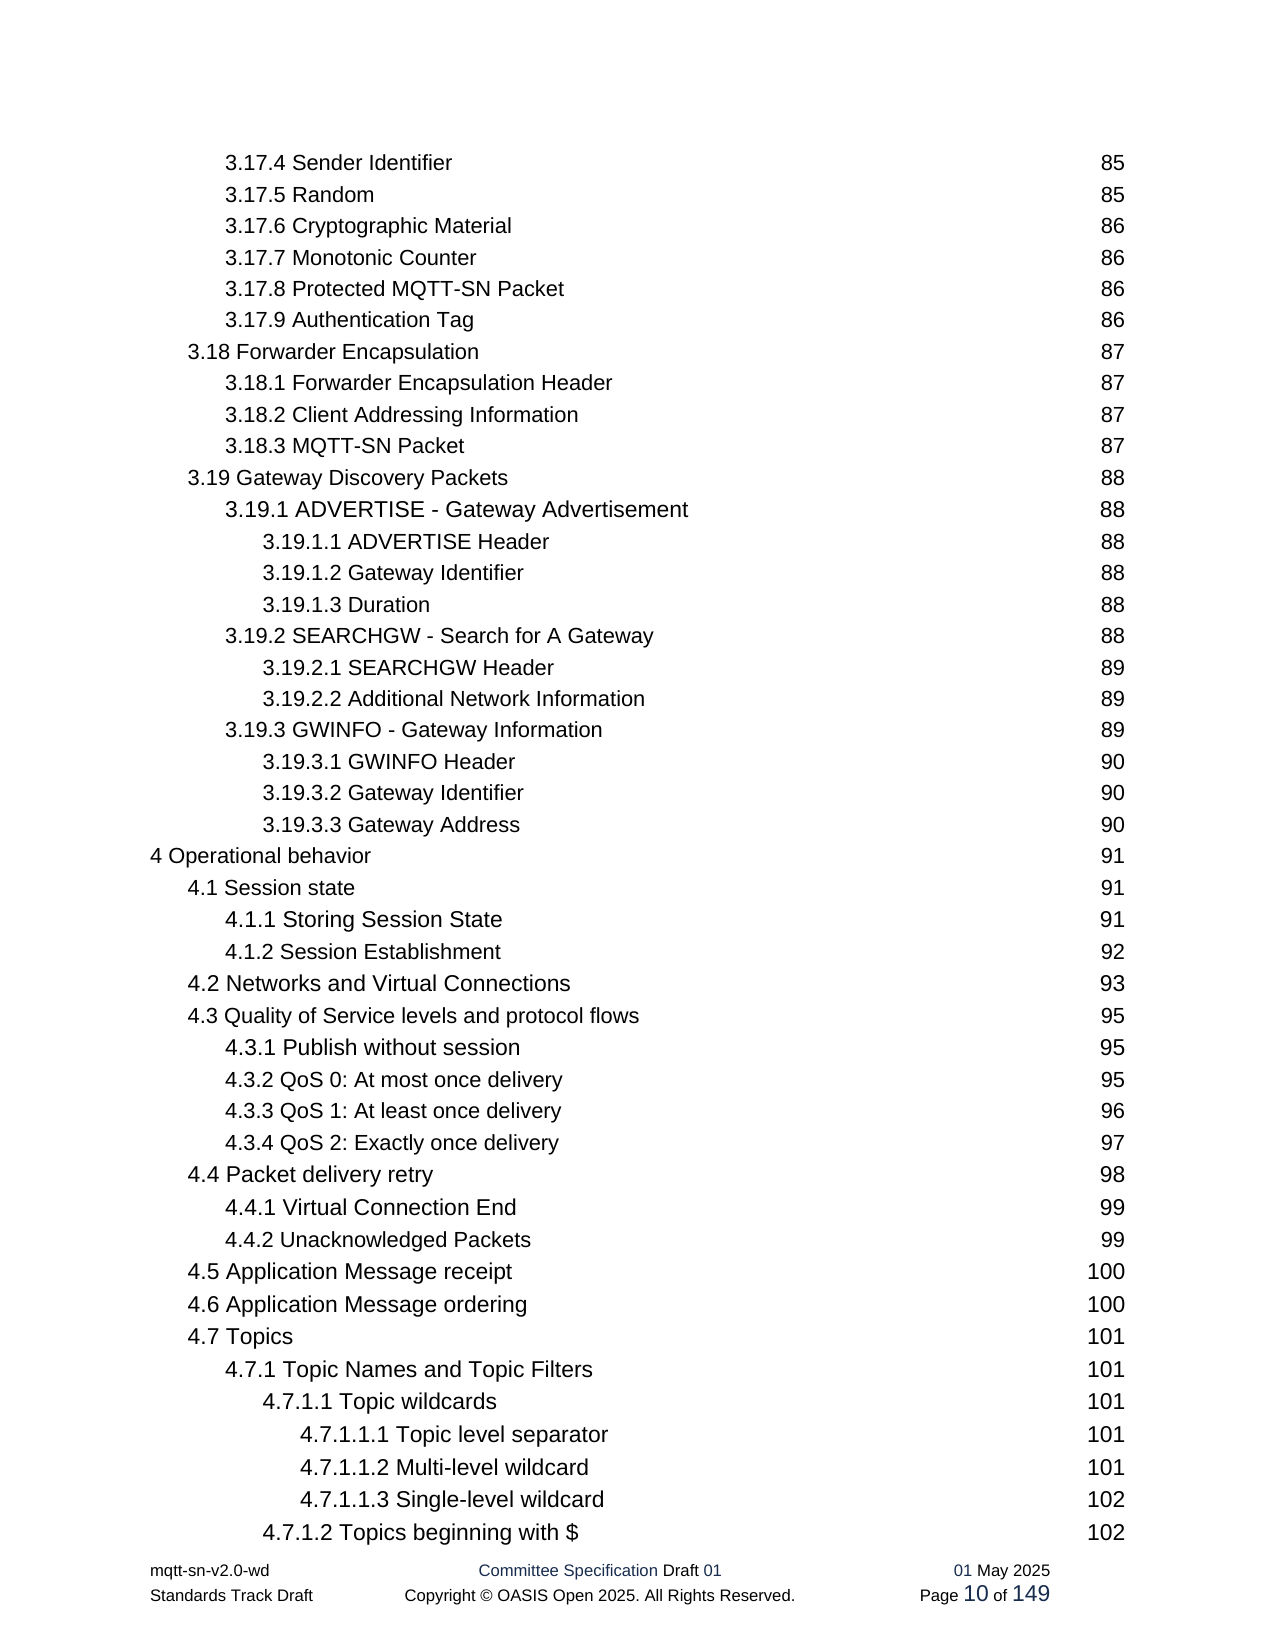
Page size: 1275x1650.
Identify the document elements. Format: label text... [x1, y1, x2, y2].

text 3.17.4 Sender Identifier 85 [225, 150, 1125, 175]
text 4.7.1.1.3 Single-level wildcard 102 [300, 1486, 1125, 1512]
text 3.19.1.3 Duration 88 [262, 592, 1125, 617]
text 4.6 Application Message ordering 100 [187, 1291, 1125, 1317]
text 3.17.7 Monotonic Counter 86 [225, 244, 1125, 269]
text 3.19.2.1 SEARCHGW Header 89 [262, 654, 1125, 680]
text 4.3.3 QoS 1: At least once delivery 96 [225, 1098, 1125, 1123]
text 3.17.9 Authentication Tag 86 [225, 307, 1125, 332]
text 4.3.4 QoS 2: Exactly once delivery 97 [225, 1130, 1125, 1155]
text 3.19.3.1 GWINFO Header 90 [262, 749, 1125, 774]
text 3.17.6 Cryptographic Material 86 [225, 213, 1125, 238]
text 4.7 Topics 101 [187, 1323, 1125, 1349]
text 4.7.1.1 Topic wildcards 101 [262, 1388, 1125, 1415]
text 4.3 Quality of Service levels and protocol flows 95 [187, 1003, 1125, 1028]
text 4.4 Packet delivery retry 98 [187, 1161, 1125, 1188]
text 4 Operational behavior 91 [150, 843, 1125, 868]
text 3.18.3 MQTT-SN Packet 87 [225, 433, 1125, 458]
text 3.18 Forwarder Encapsulation 87 [187, 339, 1125, 364]
text 3.19.1.2 Gateway Identifier 88 [262, 560, 1125, 585]
text 3.17.5 Random 85 [225, 181, 1125, 207]
text 4.2 Networks and Virtual Connections 93 [187, 970, 1125, 997]
text 3.19.1 ADVERTISE - Gateway Advertisement 88 [225, 496, 1125, 522]
text 4.5 Application Message receipt 100 [187, 1258, 1125, 1284]
text 4.1 Session state 91 [187, 875, 1125, 900]
text 4.4.2 Unacknowledged Packets 99 [225, 1226, 1125, 1252]
text 4.7.1.1.2 Multi-level wildcard 101 [300, 1453, 1125, 1480]
text 4.1.1 Storing Session State 91 [225, 906, 1125, 932]
text 3.19.3.3 Gateway Address 90 [262, 812, 1125, 837]
text 4.3.1 Publish without session 95 [225, 1034, 1125, 1061]
text 3.17.8 Protected MQTT-SN Packet 86 [225, 276, 1125, 301]
text 3.19 Gateway Discovery Packets 88 [187, 464, 1125, 490]
text 4.7.1.2 Topics beginning with $ 102 [262, 1519, 1125, 1545]
text 4.3.2 QoS 0: At most once delivery 95 [225, 1067, 1125, 1092]
text 4.7.1 Topic Names and Topic Filters 101 [225, 1356, 1125, 1382]
text 3.19.2 SEARCHGW - Search for A Gateway 88 [225, 623, 1125, 648]
text 3.18.1 Forwarder Encapsulation Header 87 [225, 370, 1125, 395]
text 3.19.2.2 Additional Network Information 89 [262, 686, 1125, 711]
text 4.1.2 Session Establishment 92 [225, 939, 1125, 964]
text 4.4.1 Virtual Connection End 99 [225, 1194, 1125, 1220]
text 4.7.1.1.1 Topic level separator 101 [300, 1421, 1125, 1447]
text 3.18.2 Client Addressing Information 87 [225, 402, 1125, 427]
text 3.19.1.1 ADVERTISE Header 88 [262, 529, 1125, 554]
text 3.19.3.2 Gateway Identifier 90 [262, 780, 1125, 806]
text 3.19.3 GWINFO - Gateway Information 89 [225, 717, 1125, 743]
